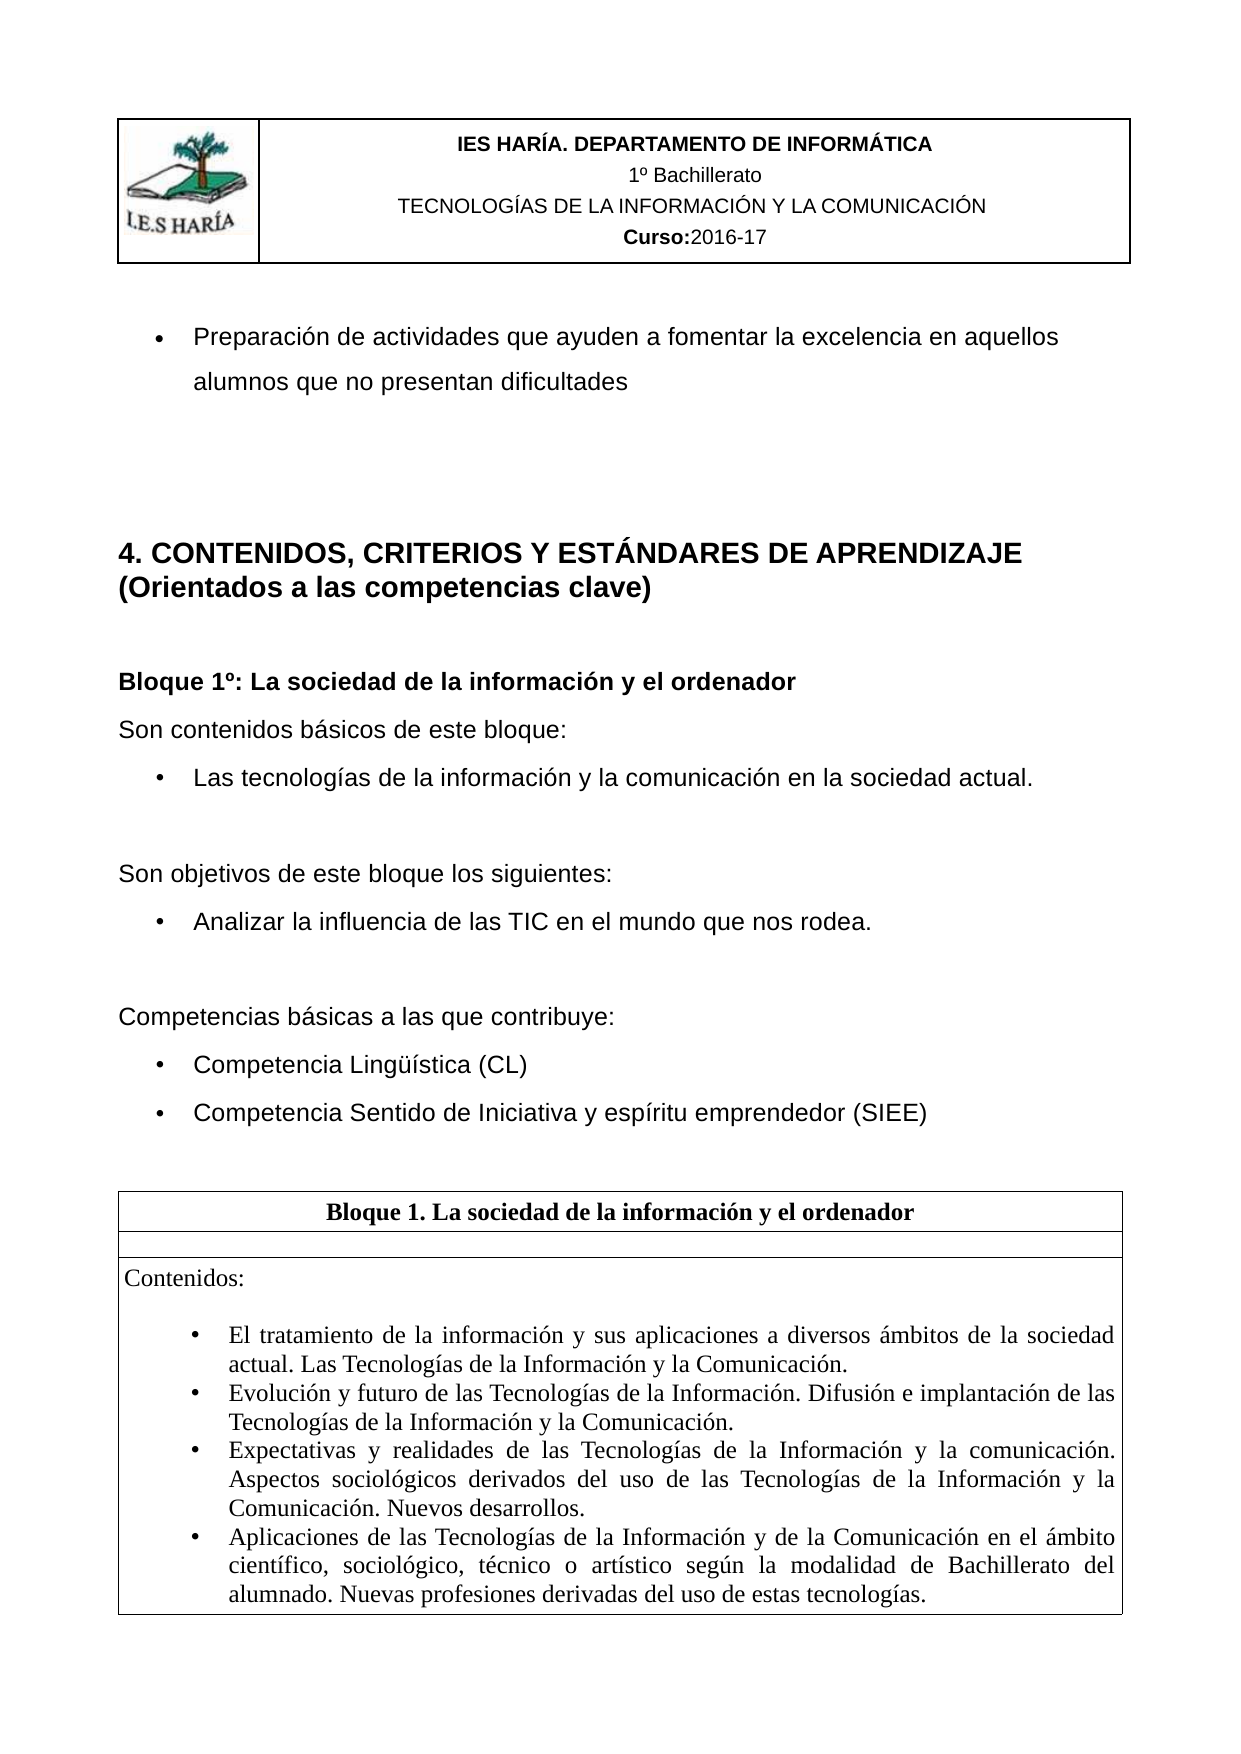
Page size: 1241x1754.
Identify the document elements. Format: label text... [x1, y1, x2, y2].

text Son objetivos de este bloque los siguientes: [118, 859, 1122, 889]
text Son contenidos básicos de este bloque: [118, 715, 1122, 745]
picture [123, 126, 254, 235]
text Competencias básicas a las que contribuye: [118, 1002, 1122, 1032]
text Bloque 1º: La sociedad de la información y el ordenador [118, 667, 1122, 697]
list Competencia Lingüística (CL) [156, 1050, 1122, 1080]
list Competencia Sentido de Iniciativa y espíritu emprendedor (SIEE) [156, 1098, 1122, 1128]
list Preparación de actividades que ayuden a fomentar la excelencia en aquellos alumnos que no presentan dificultades [156, 322, 1122, 397]
list Analizar la influencia de las TIC en el mundo que nos rodea. [156, 907, 1122, 937]
subtitle 4. CONTENIDOS, CRITERIOS Y ESTÁNDARES DE APRENDIZAJE (Orientados a las competencias clave) [118, 536, 1122, 604]
table_cell [119, 1232, 1122, 1257]
table_cell Contenidos: El tratamiento de la información y sus aplicaciones a diversos ámbitos de la sociedad actual. Las Tecnologías de la Información y la Comunicación. Evolución y futuro de las Tecnologías de la Información. Difusión e implantación de las Tecnologías de la Información y la Comunicación. Expectativas y realidades de las Tecnologías de la Información y la comunicación. Aspectos sociológicos derivados del uso de las Tecnologías de la Información y la Comunicación. Nuevos desarrollos. Aplicaciones de las Tecnologías de la Información y de la Comunicación en el ámbito científico, sociológico, técnico o artístico según la modalidad de Bachillerato del alumnado. Nuevas profesiones derivadas del uso de estas tecnologías. [119, 1258, 1122, 1614]
table_header Bloque 1. La sociedad de la información y el ordenador [119, 1192, 1122, 1231]
list Las tecnologías de la información y la comunicación en la sociedad actual. [156, 763, 1122, 793]
